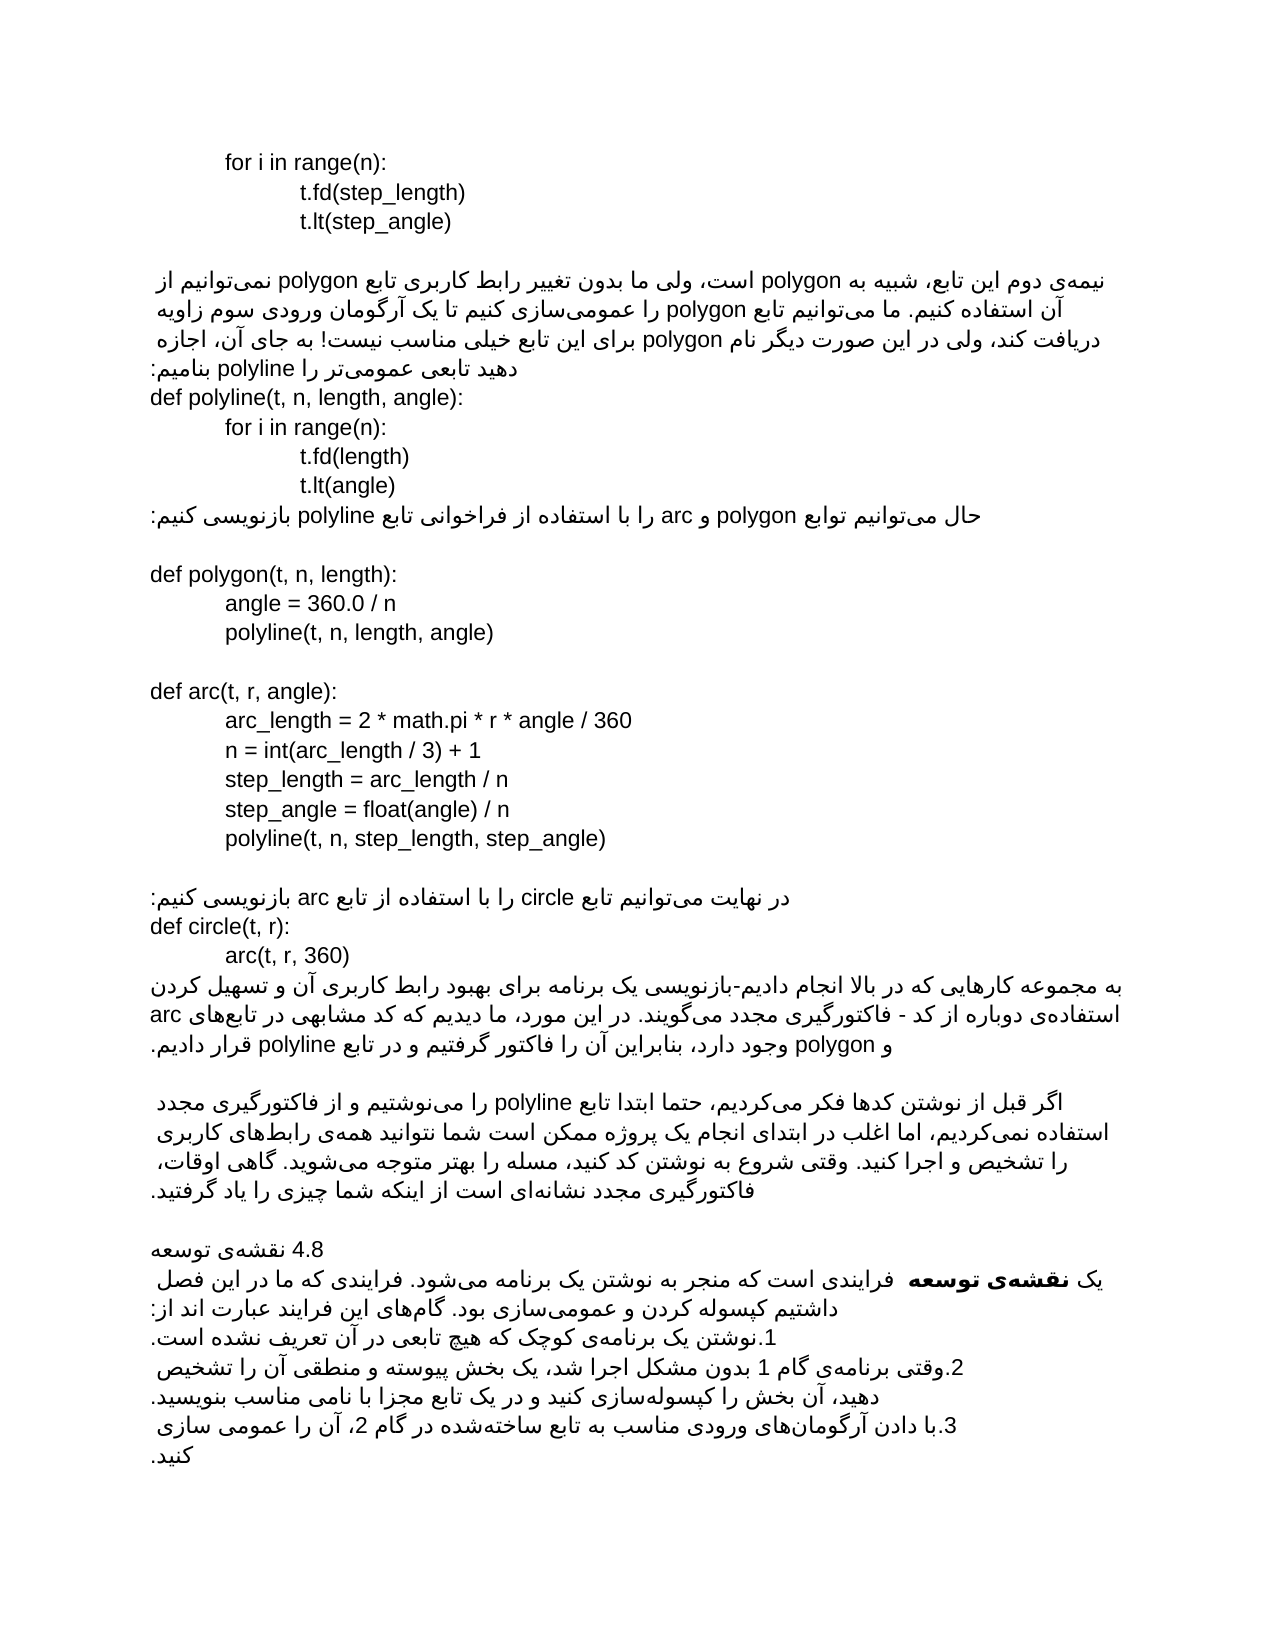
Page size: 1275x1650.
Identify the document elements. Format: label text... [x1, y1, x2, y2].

text def arc(t, r, angle): [150, 679, 1125, 704]
text حال می‌توانیم توابع polygon و arc را با استفاده از فراخوانی تابع polyline بازنویسی کنیم: [150, 502, 1125, 528]
text step_angle = float(angle) / n [150, 796, 1125, 822]
list با دادن آرگومان‌های ورودی مناسب به تابع ساخته‌شده در گام 2، آن را عمومی سازی کنید. [150, 1413, 1087, 1468]
text for i in range(n): [150, 150, 1125, 176]
text for i in range(n): [150, 414, 1125, 440]
text t.lt(angle) [225, 473, 1125, 499]
text t.lt(step_angle) [225, 209, 1125, 234]
text arc(t, r, 360) [150, 943, 1125, 969]
text t.fd(step_length) [225, 179, 1125, 205]
text angle = 360.0 / n [150, 591, 1125, 616]
text def polygon(t, n, length): [150, 561, 1125, 587]
text یک نقشه‌ی توسعه فرایندی است که منجر به نوشتن یک برنامه می‌شود. فرایندی که ما در این فصل داشتیم کپسوله کردن و عمومی‌سازی بود. گام‌های این فرایند عبارت اند از: [150, 1266, 1125, 1321]
text 4.8 نقشه‌ی توسعه [150, 1237, 1125, 1262]
text step_length = arc_length / n [150, 767, 1125, 792]
text polyline(t, n, step_length, step_angle) [150, 826, 1125, 851]
text نیمه‌ی دوم این تابع، شبیه به polygon است، ولی ما بدون تغییر رابط کاربری تابع polygon نمی‌توانیم از آن استفاده کنیم. ما می‌توانیم تابع polygon را عمومی‌سازی کنیم تا یک آرگومان ورودی سوم زاویه دریافت کند، ولی در این صورت دیگر نام polygon برای این تابع خیلی مناسب نیست! به جای آن، اجازه دهید تابعی عمومی‌تر را polyline بنامیم: [150, 267, 1125, 381]
list نوشتن یک برنامه‌ی کوچک که هیچ تابعی در آن تعریف نشده است. [150, 1325, 1087, 1351]
text polyline(t, n, length, angle) [150, 620, 1125, 646]
text arc_length = 2 * math.pi * r * angle / 360 [150, 708, 1125, 734]
text def polyline(t, n, length, angle): [150, 385, 1125, 411]
list وقتی برنامه‌ی گام 1 بدون مشکل اجرا شد، یک بخش پیوسته و منطقی آن را تشخیص دهید، آن بخش را کپسوله‌سازی کنید و در یک تابع مجزا با نامی مناسب بنویسید. [150, 1354, 1087, 1409]
text def circle(t, r): [150, 914, 1125, 939]
text n = int(arc_length / 3) + 1 [150, 737, 1125, 763]
text t.fd(length) [225, 444, 1125, 469]
text در نهایت می‌توانیم تابع circle را با استفاده از تابع arc بازنویسی کنیم: [150, 884, 1125, 910]
text اگر قبل از نوشتن کدها فکر می‌کردیم، حتما ابتدا تابع polyline را می‌نوشتیم و از فاکتورگیری مجدد استفاده نمی‌کردیم، اما اغلب در ابتدای انجام یک پروژه ممکن است شما نتوانید همه‌ی رابط‌های کاربری را تشخیص و اجرا کنید. وقتی شروع به نوشتن کد کنید، مسله را بهتر متوجه می‌شوید. گاهی اوقات، فاکتورگیری مجدد نشانه‌ای است از اینکه شما چیزی را یاد گرفتید. [150, 1090, 1125, 1204]
text به مجموعه کارهایی که در بالا انجام دادیم-بازنویسی یک برنامه برای بهبود رابط کاربری آن و تسهیل کردن استفاده‌ی دوباره از کد - فاکتورگیری مجدد می‌گویند. در این مورد، ما دیدیم که کد مشابهی در تابع‌های arc و polygon وجود دارد، بنابراین آن‌ را فاکتور گرفتیم و در تابع polyline قرار دادیم. [150, 972, 1125, 1057]
